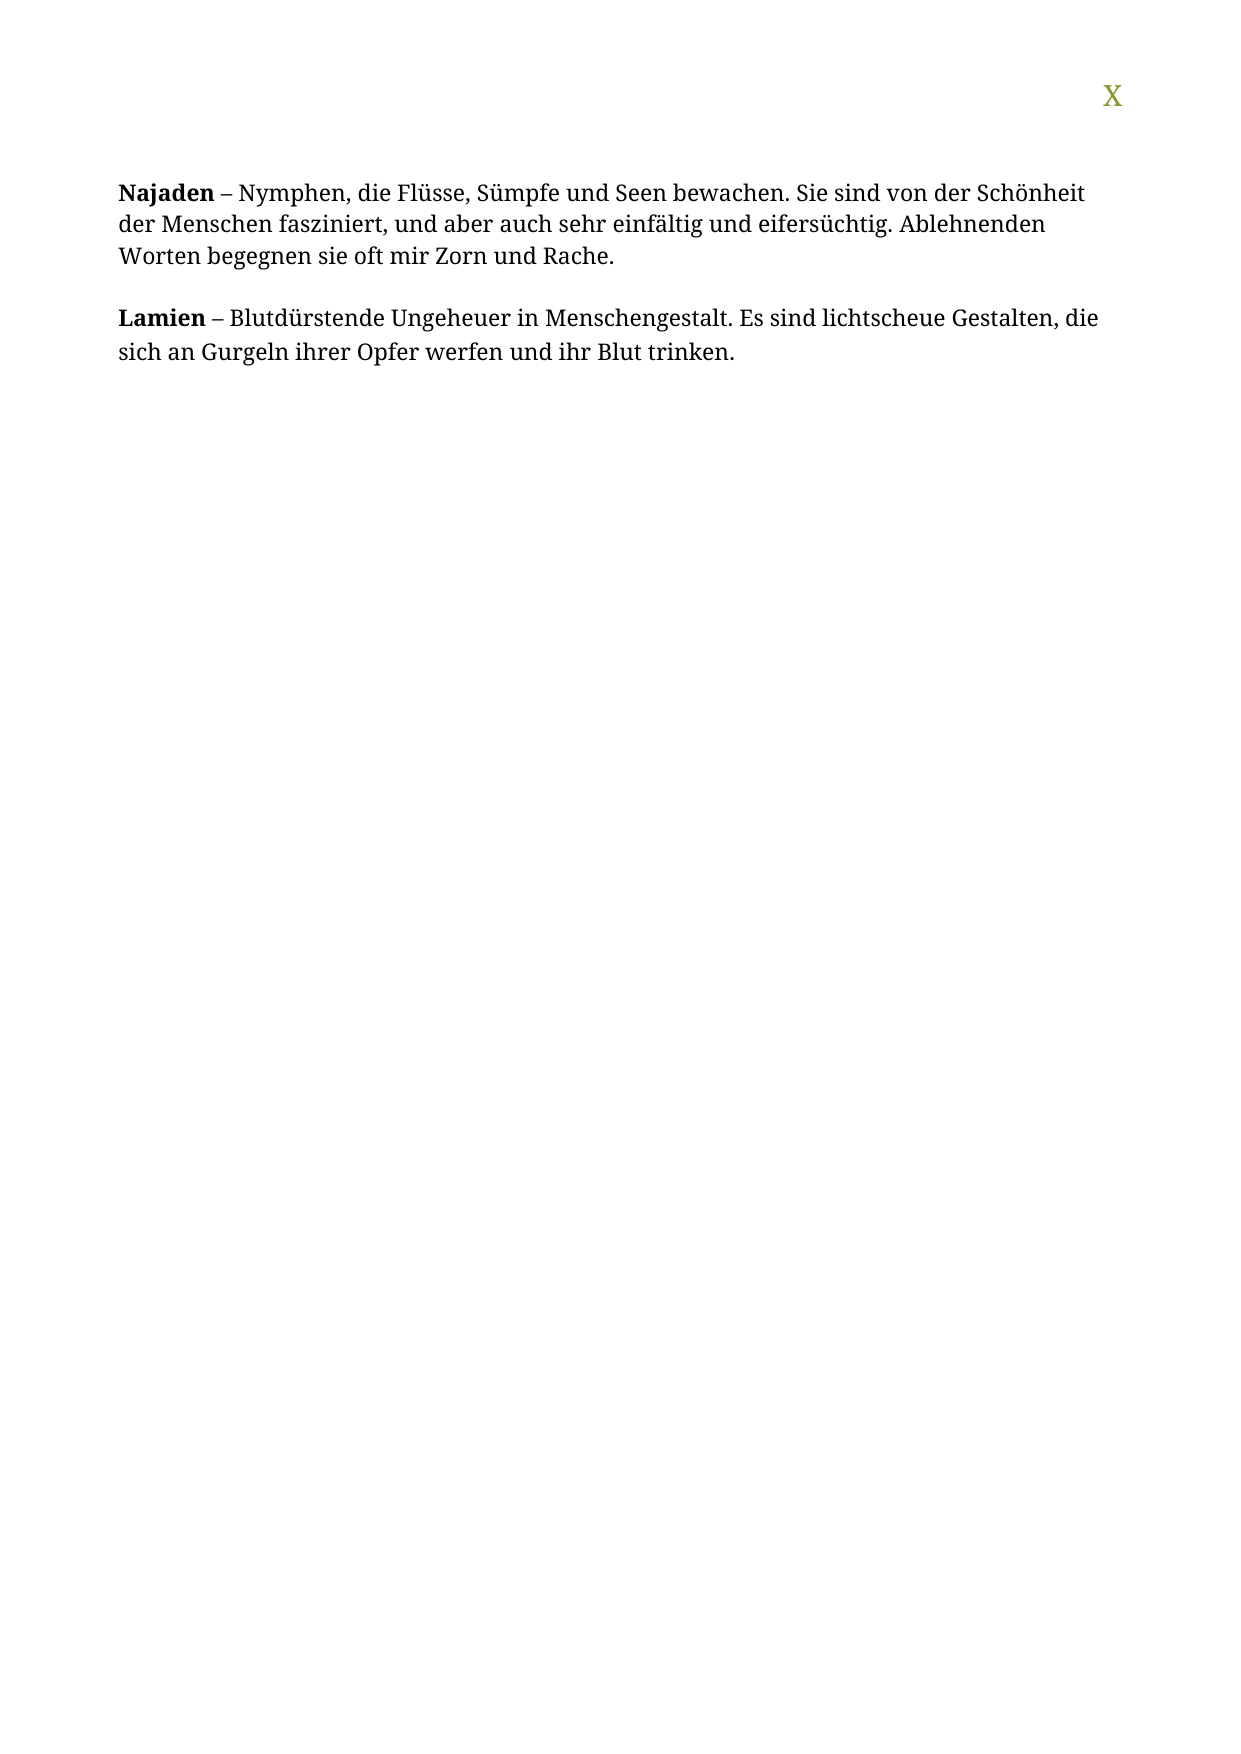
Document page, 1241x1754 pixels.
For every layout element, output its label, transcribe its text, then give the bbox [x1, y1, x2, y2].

text Najaden – Nymphen, die Flüsse, Sümpfe und Seen bewachen. Sie sind von der Schönheit der Menschen fasziniert, und aber auch sehr einfältig und eifersüchtig. Ablehnenden Worten begegnen sie oft mir Zorn und Rache. [118, 177, 1122, 271]
text Lamien – Blutdürstende Ungeheuer in Menschengestalt. Es sind lichtscheue Gestalten, die sich an Gurgeln ihrer Opfer werfen und ihr Blut trinken. [118, 302, 1122, 367]
